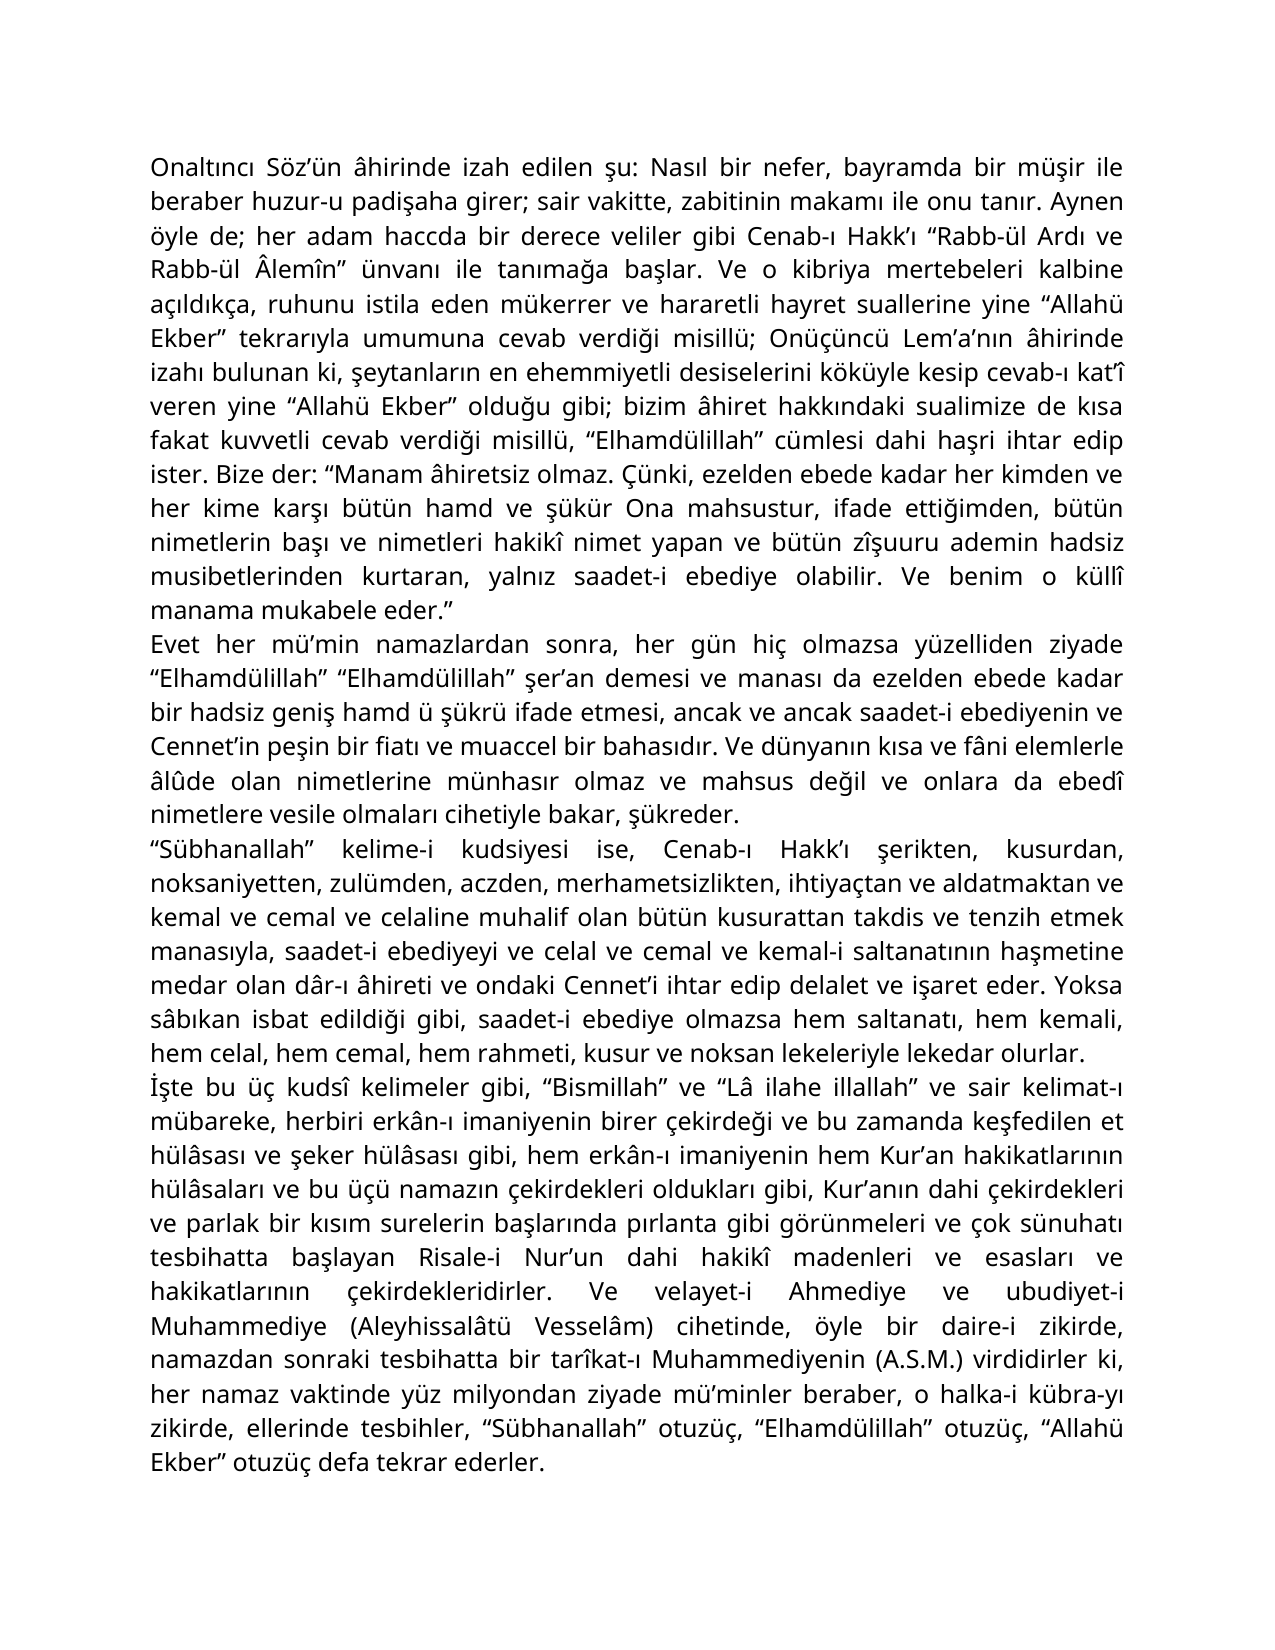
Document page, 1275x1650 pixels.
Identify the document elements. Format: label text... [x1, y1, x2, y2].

text “Sübhanallah” kelime-i kudsiyesi ise, Cenab-ı Hakk’ı şerikten, kusurdan, noksaniyetten, zulümden, aczden, merhametsizlikten, ihtiyaçtan ve aldatmaktan ve kemal ve cemal ve celaline muhalif olan bütün kusurattan takdis ve tenzih etmek manasıyla, saadet-i ebediyeyi ve celal ve cemal ve kemal-i saltanatının haşmetine medar olan dâr-ı âhireti ve ondaki Cennet’i ihtar edip delalet ve işaret eder. Yoksa sâbıkan isbat edildiği gibi, saadet-i ebediye olmazsa hem saltanatı, hem kemali, hem celal, hem cemal, hem rahmeti, kusur ve noksan lekeleriyle lekedar olurlar. [150, 831, 1125, 1070]
text Onaltıncı Söz’ün âhirinde izah edilen şu: Nasıl bir nefer, bayramda bir müşir ile beraber huzur-u padişaha girer; sair vakitte, zabitinin makamı ile onu tanır. Aynen öyle de; her adam haccda bir derece veliler gibi Cenab-ı Hakk’ı “Rabb-ül Ardı ve Rabb-ül Âlemîn” ünvanı ile tanımağa başlar. Ve o kibriya mertebeleri kalbine açıldıkça, ruhunu istila eden mükerrer ve hararetli hayret suallerine yine “Allahü Ekber” tekrarıyla umumuna cevab verdiği misillü; Onüçüncü Lem’a’nın âhirinde izahı bulunan ki, şeytanların en ehemmiyetli desiselerini köküyle kesip cevab-ı kat’î veren yine “Allahü Ekber” olduğu gibi; bizim âhiret hakkındaki sualimize de kısa fakat kuvvetli cevab verdiği misillü, “Elhamdülillah” cümlesi dahi haşri ihtar edip ister. Bize der: “Manam âhiretsiz olmaz. Çünki, ezelden ebede kadar her kimden ve her kime karşı bütün hamd ve şükür Ona mahsustur, ifade ettiğimden, bütün nimetlerin başı ve nimetleri hakikî nimet yapan ve bütün zîşuuru ademin hadsiz musibetlerinden kurtaran, yalnız saadet-i ebediye olabilir. Ve benim o küllî manama mukabele eder.” [150, 150, 1125, 627]
text İşte bu üç kudsî kelimeler gibi, “Bismillah” ve “Lâ ilahe illallah” ve sair kelimat-ı mübareke, herbiri erkân-ı imaniyenin birer çekirdeği ve bu zamanda keşfedilen et hülâsası ve şeker hülâsası gibi, hem erkân-ı imaniyenin hem Kur’an hakikatlarının hülâsaları ve bu üçü namazın çekirdekleri oldukları gibi, Kur’anın dahi çekirdekleri ve parlak bir kısım surelerin başlarında pırlanta gibi görünmeleri ve çok sünuhatı tesbihatta başlayan Risale-i Nur’un dahi hakikî madenleri ve esasları ve hakikatlarının çekirdekleridirler. Ve velayet-i Ahmediye ve ubudiyet-i Muhammediye (Aleyhissalâtü Vesselâm) cihetinde, öyle bir daire-i zikirde, namazdan sonraki tesbihatta bir tarîkat-ı Muhammediyenin (A.S.M.) virdidirler ki, her namaz vaktinde yüz milyondan ziyade mü’minler beraber, o halka-i kübra-yı zikirde, ellerinde tesbihler, “Sübhanallah” otuzüç, “Elhamdülillah” otuzüç, “Allahü Ekber” otuzüç defa tekrar ederler. [150, 1070, 1125, 1478]
text Evet her mü’min namazlardan sonra, her gün hiç olmazsa yüzelliden ziyade “Elhamdülillah” “Elhamdülillah” şer’an demesi ve manası da ezelden ebede kadar bir hadsiz geniş hamd ü şükrü ifade etmesi, ancak ve ancak saadet-i ebediyenin ve Cennet’in peşin bir fiatı ve muaccel bir bahasıdır. Ve dünyanın kısa ve fâni elemlerle âlûde olan nimetlerine münhasır olmaz ve mahsus değil ve onlara da ebedî nimetlere vesile olmaları cihetiyle bakar, şükreder. [150, 627, 1125, 831]
